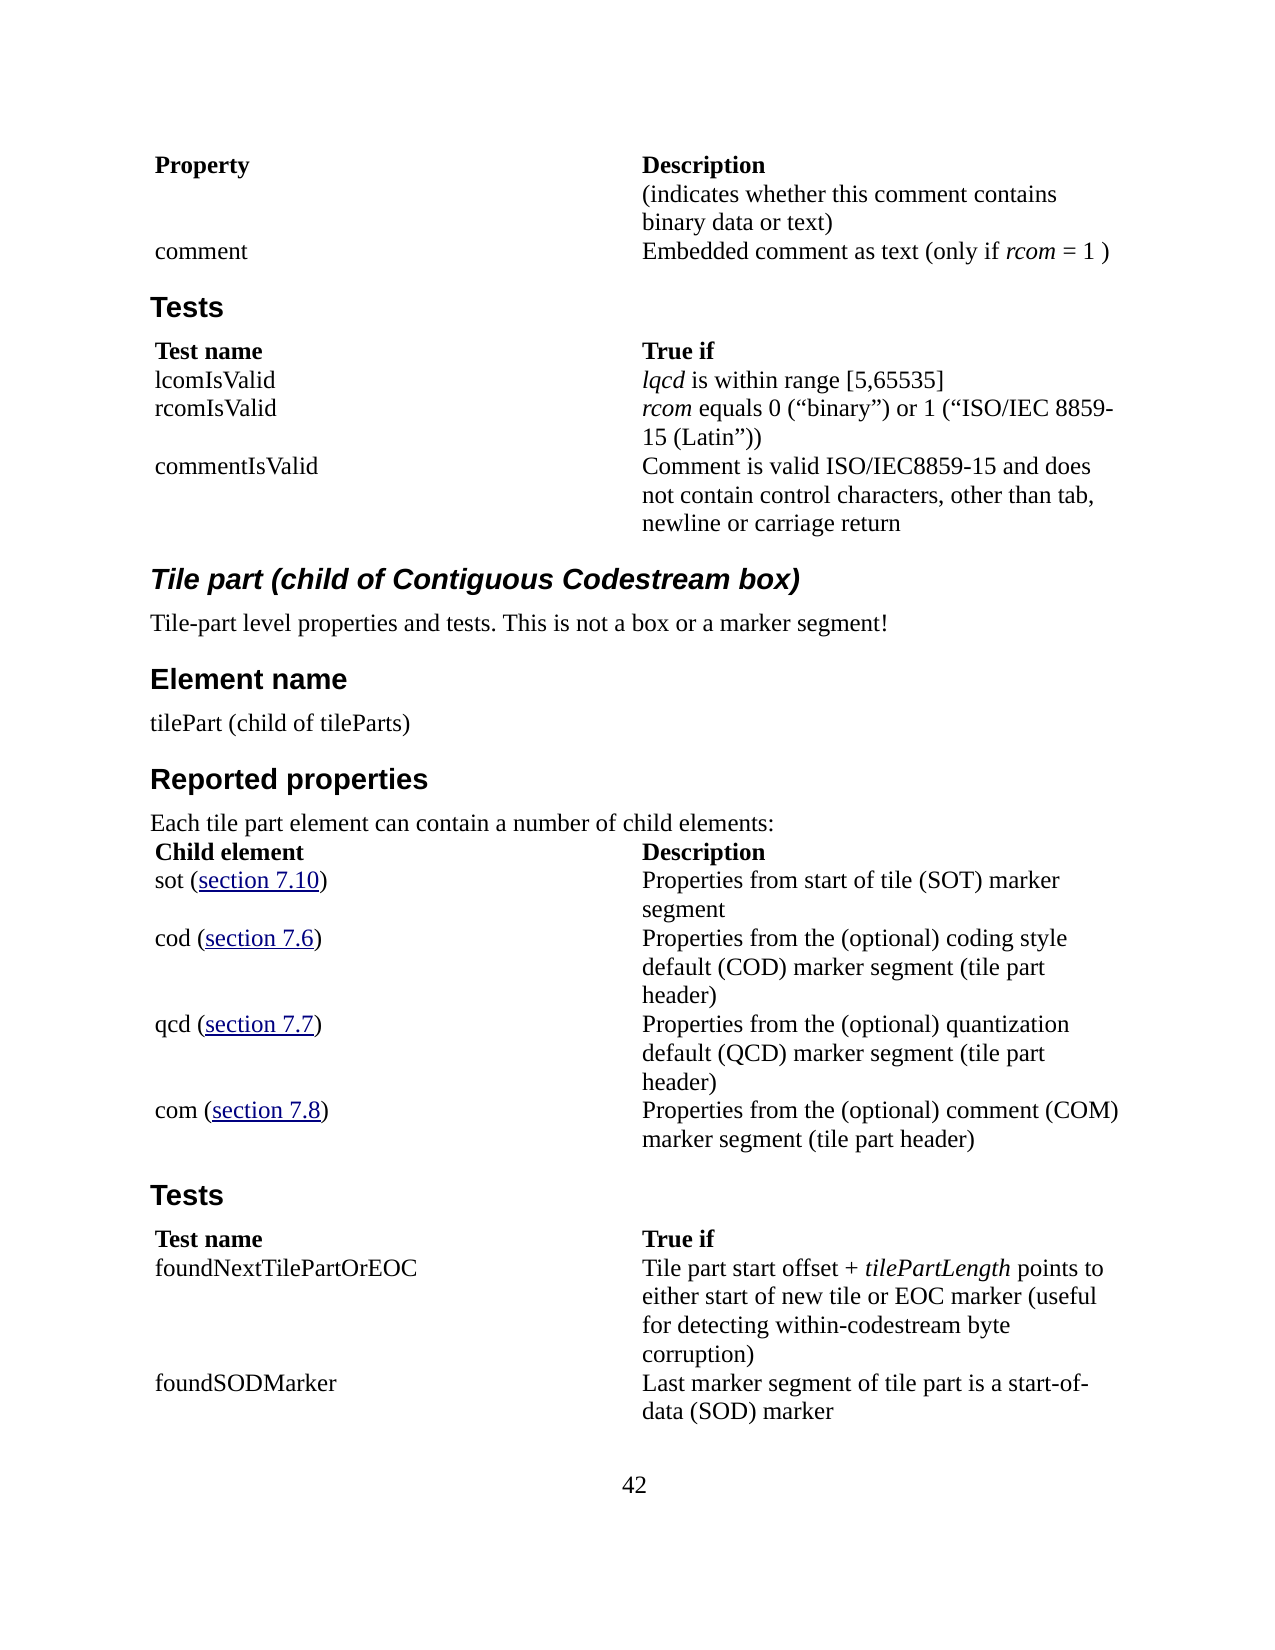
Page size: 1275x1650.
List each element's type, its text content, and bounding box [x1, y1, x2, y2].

table_cell sot (section 7.10) [150, 865, 637, 923]
table_cell Tile part start offset + tilePartLength points to either start of new tile or EOC marker (useful for detecting within-codestream byte corruption) [638, 1253, 1125, 1368]
table_cell cod (section 7.6) [150, 923, 637, 1009]
table_cell Properties from the (optional) coding style default (COD) marker segment (tile part header) [638, 923, 1125, 1009]
table_cell lcomIsValid [150, 365, 637, 393]
table_cell Properties from start of tile (SOT) marker segment [638, 865, 1125, 923]
table_header True if [638, 336, 1125, 365]
table_cell com (section 7.8) [150, 1095, 637, 1153]
table_header Child element [150, 837, 637, 865]
table_cell comment [150, 236, 637, 265]
table_cell (indicates whether this comment contains binary data or text) [638, 179, 1125, 236]
subtitle Reported properties [150, 762, 1125, 795]
table_header Test name [150, 1224, 637, 1253]
text Each tile part element can contain a number of child elements: [150, 808, 1125, 837]
subtitle Element name [150, 662, 1125, 696]
subtitle Tile part (child of Contiguous Codestream box) [150, 562, 1125, 596]
table_cell lqcd is within range [5,65535] [638, 365, 1125, 393]
table_header True if [638, 1224, 1125, 1253]
text Tile-part level properties and tests. This is not a box or a marker segment! [150, 608, 1125, 637]
table_header Description [638, 837, 1125, 865]
table_cell foundSODMarker [150, 1368, 637, 1425]
table_cell Comment is valid ISO/IEC8859-15 and does not contain control characters, other than tab, newline or carriage return [638, 451, 1125, 537]
subtitle Tests [150, 1178, 1125, 1211]
text tilePart (child of tileParts) [150, 708, 1125, 737]
table_cell Last marker segment of tile part is a start-of-data (SOD) marker [638, 1368, 1125, 1425]
table_cell [150, 179, 637, 236]
table_header Property [150, 150, 637, 179]
table_cell Embedded comment as text (only if rcom = 1 ) [638, 236, 1125, 265]
table_header Description [638, 150, 1125, 179]
table_cell rcom equals 0 (“binary”) or 1 (“ISO/IEC 8859-15 (Latin”)) [638, 394, 1125, 451]
table_cell Properties from the (optional) quantization default (QCD) marker segment (tile part header) [638, 1009, 1125, 1095]
table_cell qcd (section 7.7) [150, 1009, 637, 1095]
table_header Test name [150, 336, 637, 365]
subtitle Tests [150, 290, 1125, 323]
table_cell rcomIsValid [150, 394, 637, 451]
table_cell commentIsValid [150, 451, 637, 537]
table_cell Properties from the (optional) comment (COM) marker segment (tile part header) [638, 1095, 1125, 1153]
table_cell foundNextTilePartOrEOC [150, 1253, 637, 1368]
